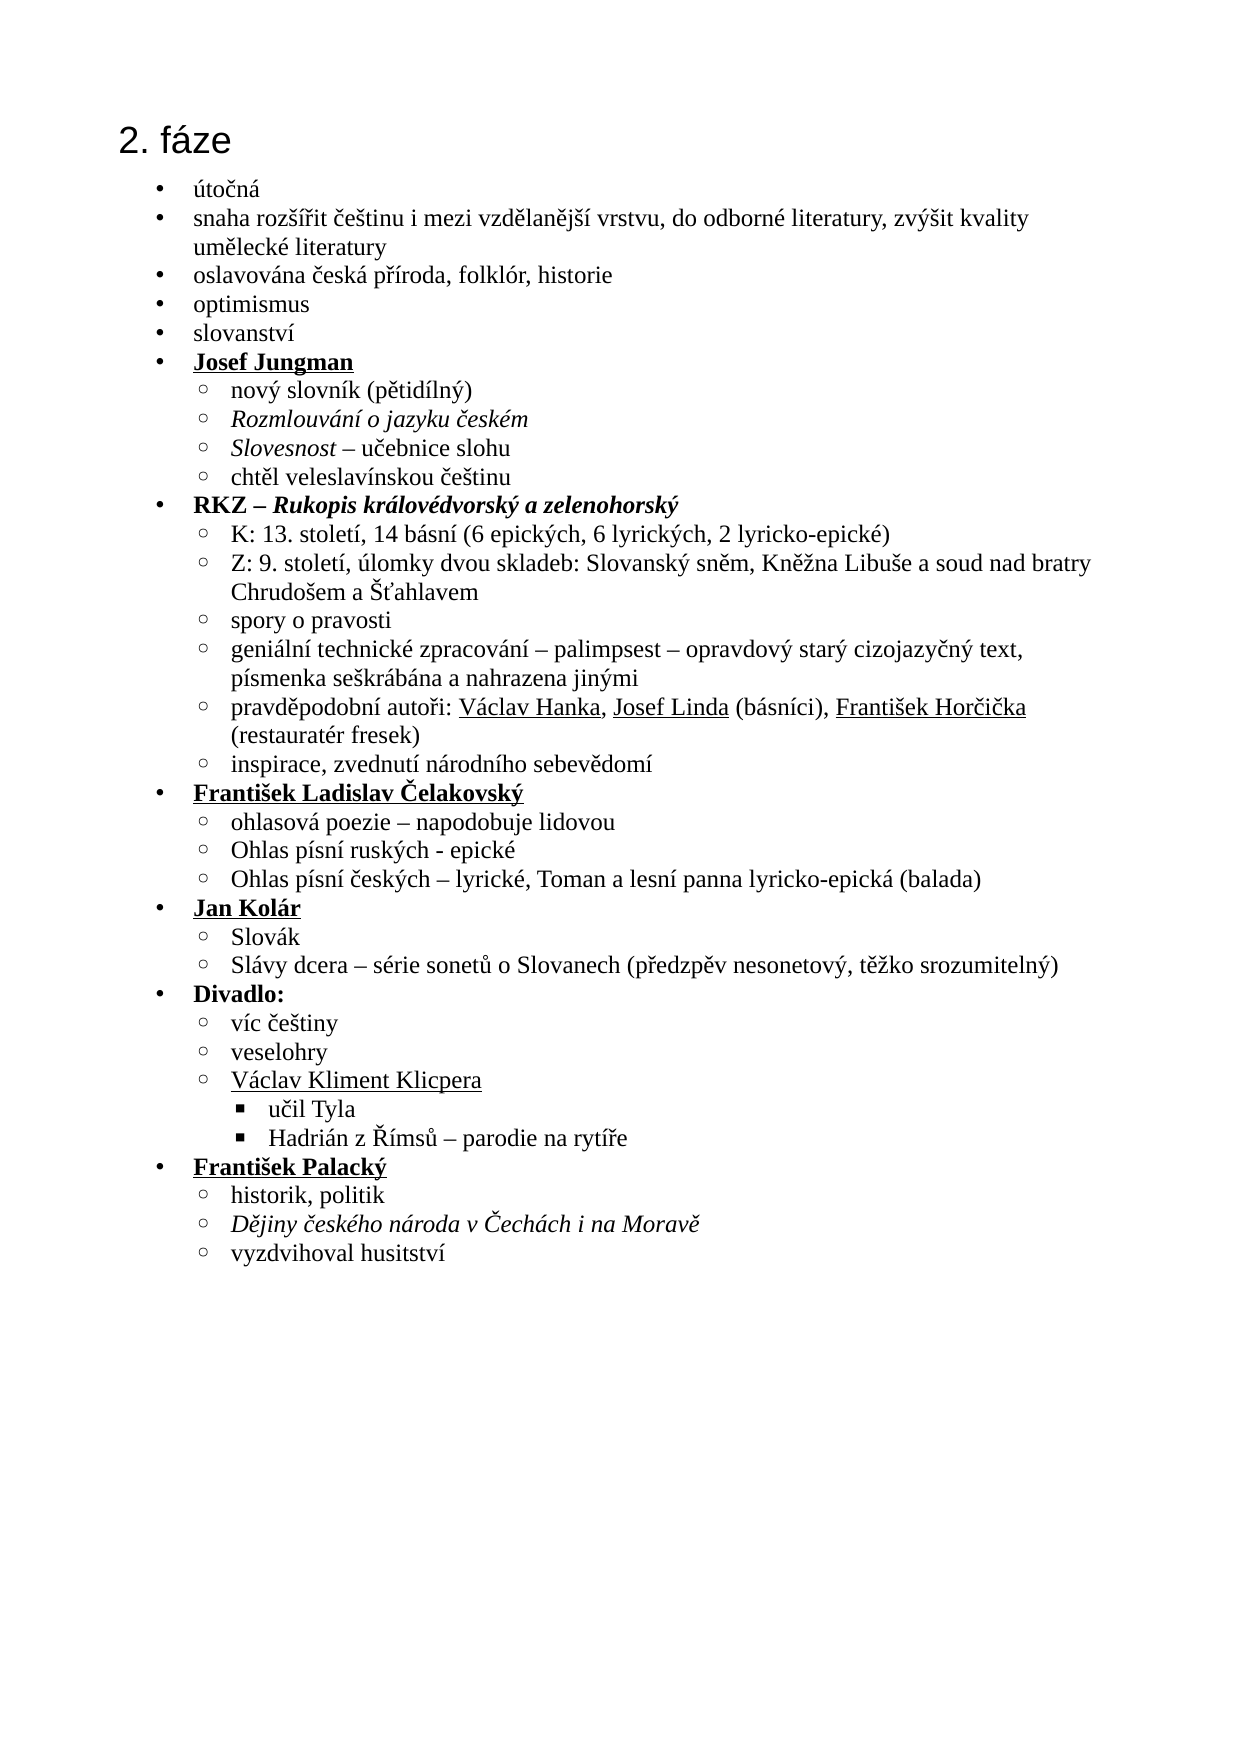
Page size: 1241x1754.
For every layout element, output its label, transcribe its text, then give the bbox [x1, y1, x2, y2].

list slovanství [156, 318, 1122, 347]
list oslavována česká příroda, folklór, historie [156, 261, 1122, 289]
list optimismus [156, 289, 1122, 318]
list František Ladislav Čelakovský [156, 778, 1122, 807]
list Jan Kolár [156, 893, 1122, 922]
list K: 13. století, 14 básní (6 epických, 6 lyrických, 2 lyricko-epické) [193, 519, 1122, 548]
list Ohlas písní českých – lyrické, Toman a lesní panna lyricko-epická (balada) [193, 864, 1122, 893]
list Rozmlouvání o jazyku českém [193, 404, 1122, 433]
list nový slovník (pětidílný) [193, 376, 1122, 404]
list historik, politik [193, 1181, 1122, 1209]
list pravděpodobní autoři: Václav Hanka, Josef Linda (básníci), František Horčička (restauratér fresek) [193, 692, 1122, 749]
list vyzdvihoval husitství [193, 1238, 1122, 1267]
list chtěl veleslavínskou češtinu [193, 462, 1122, 491]
list veselohry [193, 1037, 1122, 1066]
list Slovák [193, 922, 1122, 951]
list ohlasová poezie – napodobuje lidovou [193, 807, 1122, 836]
list Dějiny českého národa v Čechách i na Moravě [193, 1209, 1122, 1238]
subtitle 2. fáze [118, 118, 1122, 162]
list snaha rozšířit češtinu i mezi vzdělanější vrstvu, do odborné literatury, zvýšit kvality umělecké literatury [156, 203, 1122, 261]
list Josef Jungman [156, 347, 1122, 376]
list spory o pravosti [193, 606, 1122, 634]
list Divadlo: [156, 979, 1122, 1008]
list Slovesnost – učebnice slohu [193, 433, 1122, 462]
list geniální technické zpracování – palimpsest – opravdový starý cizojazyčný text, písmenka seškrábána a nahrazena jinými [193, 634, 1122, 692]
list Václav Kliment Klicpera [193, 1066, 1122, 1094]
list Slávy dcera – série sonetů o Slovanech (předzpěv nesonetový, těžko srozumitelný) [193, 951, 1122, 979]
list víc češtiny [193, 1008, 1122, 1037]
list Z: 9. století, úlomky dvou skladeb: Slovanský sněm, Kněžna Libuše a soud nad bratry Chrudošem a Šťahlavem [193, 548, 1122, 606]
list František Palacký [156, 1152, 1122, 1181]
list inspirace, zvednutí národního sebevědomí [193, 749, 1122, 778]
list RKZ – Rukopis královédvorský a zelenohorský [156, 491, 1122, 519]
list učil Tyla [231, 1094, 1122, 1123]
list Hadrián z Římsů – parodie na rytíře [231, 1123, 1122, 1152]
list útočná [156, 174, 1122, 203]
list Ohlas písní ruských - epické [193, 836, 1122, 864]
